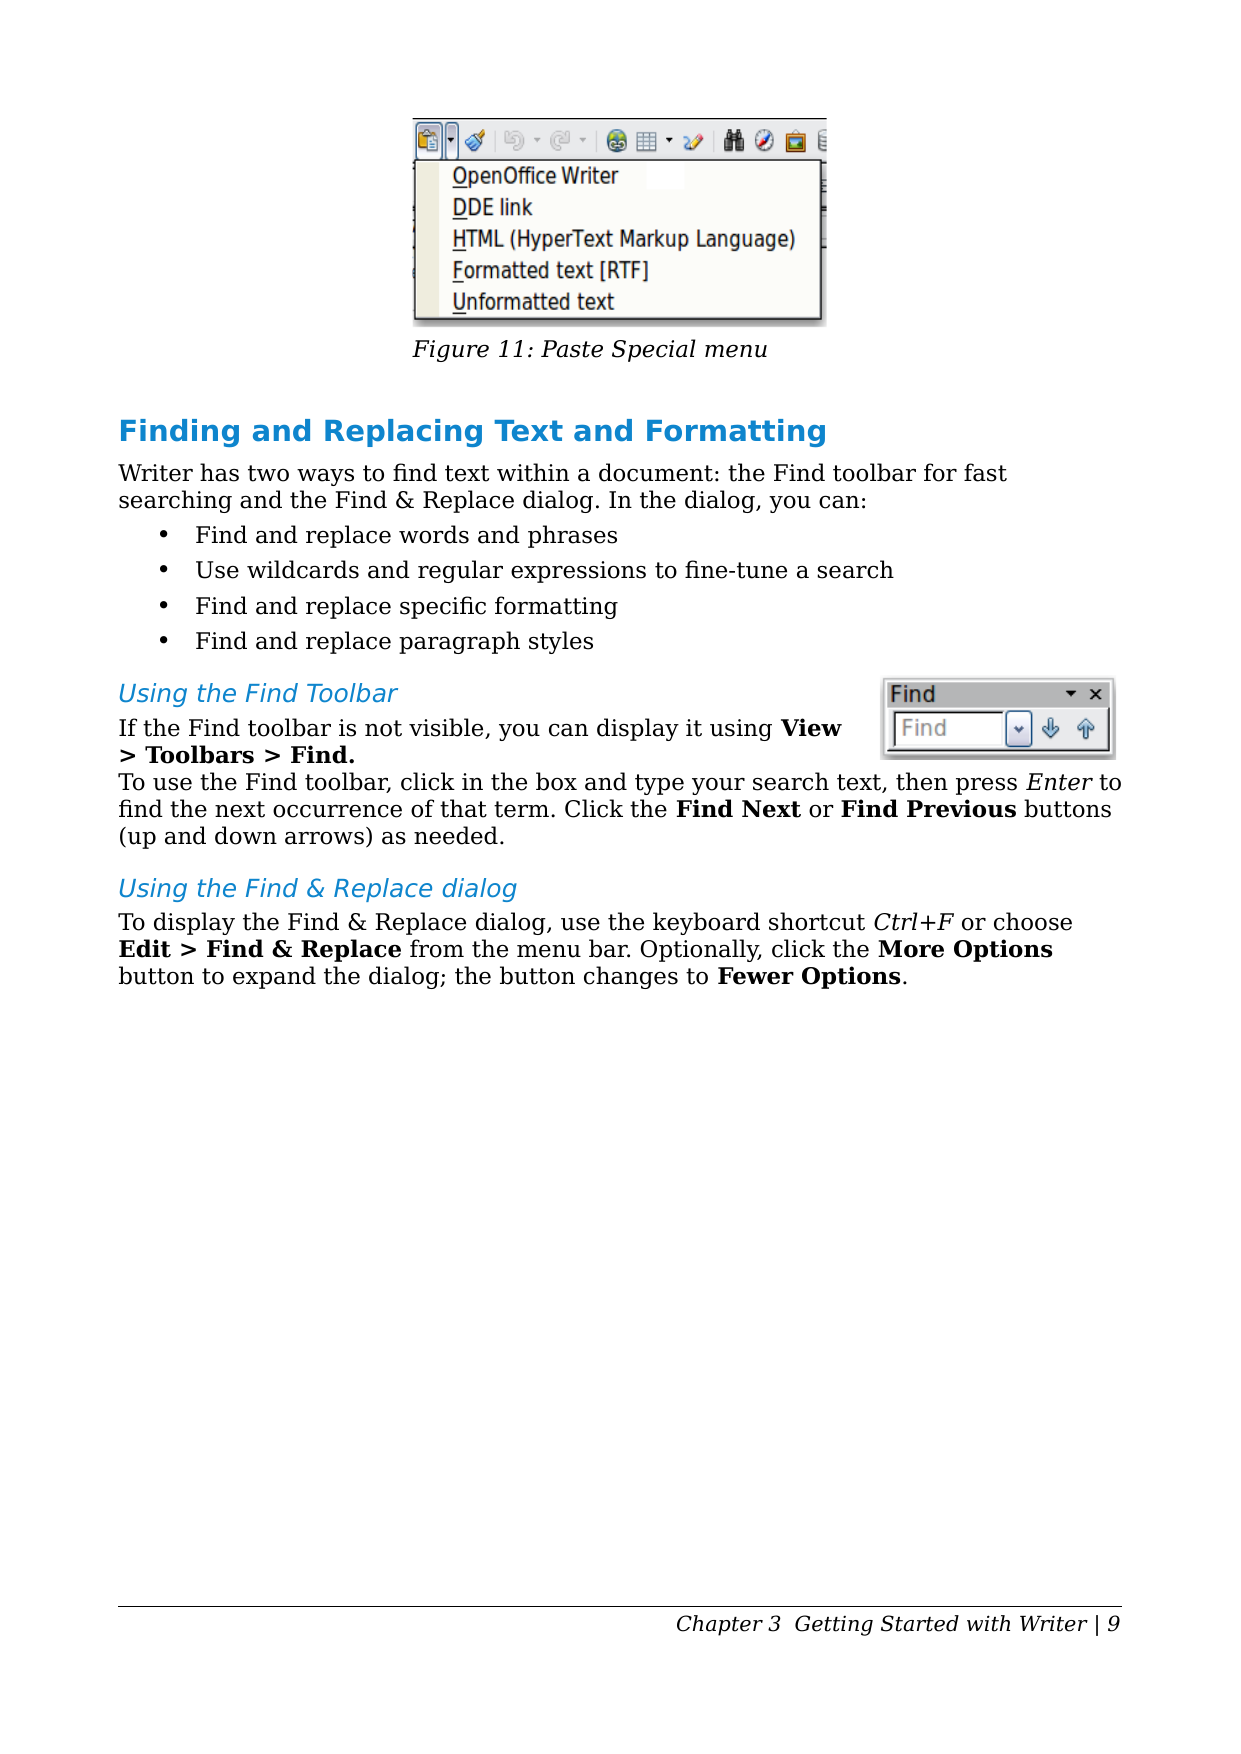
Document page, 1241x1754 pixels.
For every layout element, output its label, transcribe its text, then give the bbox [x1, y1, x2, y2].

subtitle Using the Find & Replace dialog [118, 874, 1122, 903]
list Writer has two ways to find text within a document: the Find toolbar for fast searching and the Find & Replace dialog. In the dialog, you can: [118, 460, 1122, 514]
list Find and replace words and phrases [156, 520, 1122, 549]
text Figure 11: Paste Special menu [413, 336, 827, 363]
subtitle Using the Find Toolbar [118, 680, 879, 709]
list Find and replace paragraph styles [156, 626, 1122, 656]
list Use wildcards and regular expressions to fine-tune a search [156, 556, 1122, 585]
text If the Find toolbar is not visible, you can display it using View > Toolbars > Find. [118, 715, 1122, 769]
picture [879, 675, 1117, 760]
list Find and replace specific formatting [156, 591, 1122, 620]
picture [412, 118, 828, 330]
text To use the Find toolbar, click in the box and type your search text, then press Enter to find the next occurrence of that term. Click the Find Next or Find Previous buttons (up and down arrows) as needed. [118, 769, 1122, 849]
subtitle Finding and Replacing Text and Formatting [118, 414, 1122, 448]
text To display the Find & Replace dialog, use the keyboard shortcut Ctrl+F or choose Edit > Find & Replace from the menu bar. Optionally, click the More Options button to expand the dialog; the button changes to Fewer Options. [118, 909, 1122, 990]
